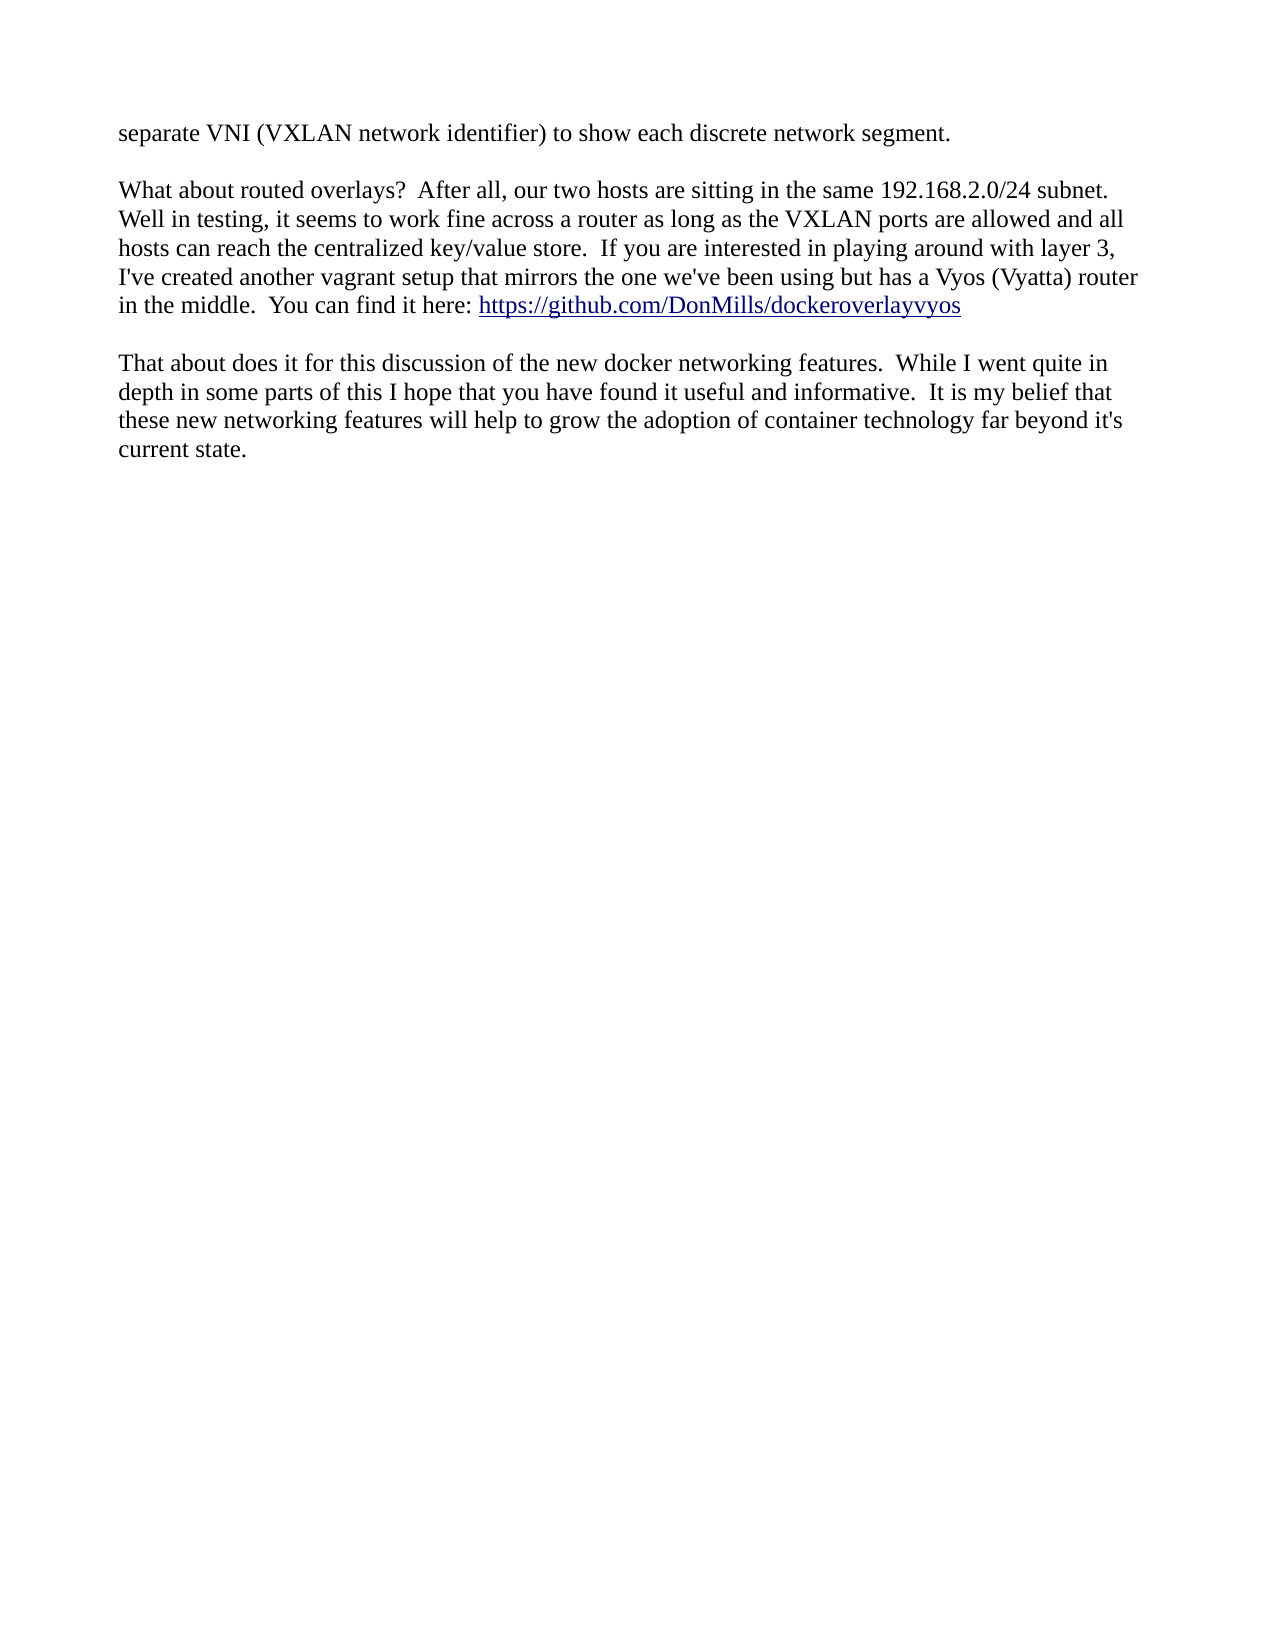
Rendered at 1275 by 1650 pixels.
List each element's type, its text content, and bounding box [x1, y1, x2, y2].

text That about does it for this discussion of the new docker networking features. While I went quite in depth in some parts of this I hope that you have found it useful and informative. It is my belief that these new networking features will help to grow the adoption of container technology far beyond it's current state. [118, 348, 1157, 463]
text What about routed overlays? After all, our two hosts are sitting in the same 192.168.2.0/24 subnet. Well in testing, it seems to work fine across a router as long as the VXLAN ports are allowed and all hosts can reach the centralized key/value store. If you are interested in playing around with layer 3, I've created another vagrant setup that mirrors the one we've been using but has a Vyos (Vyatta) router in the middle. You can find it here: https://github.com/DonMills/dockeroverlayvyos [118, 176, 1157, 319]
text separate VNI (VXLAN network identifier) to show each discrete network segment. [118, 118, 1157, 147]
